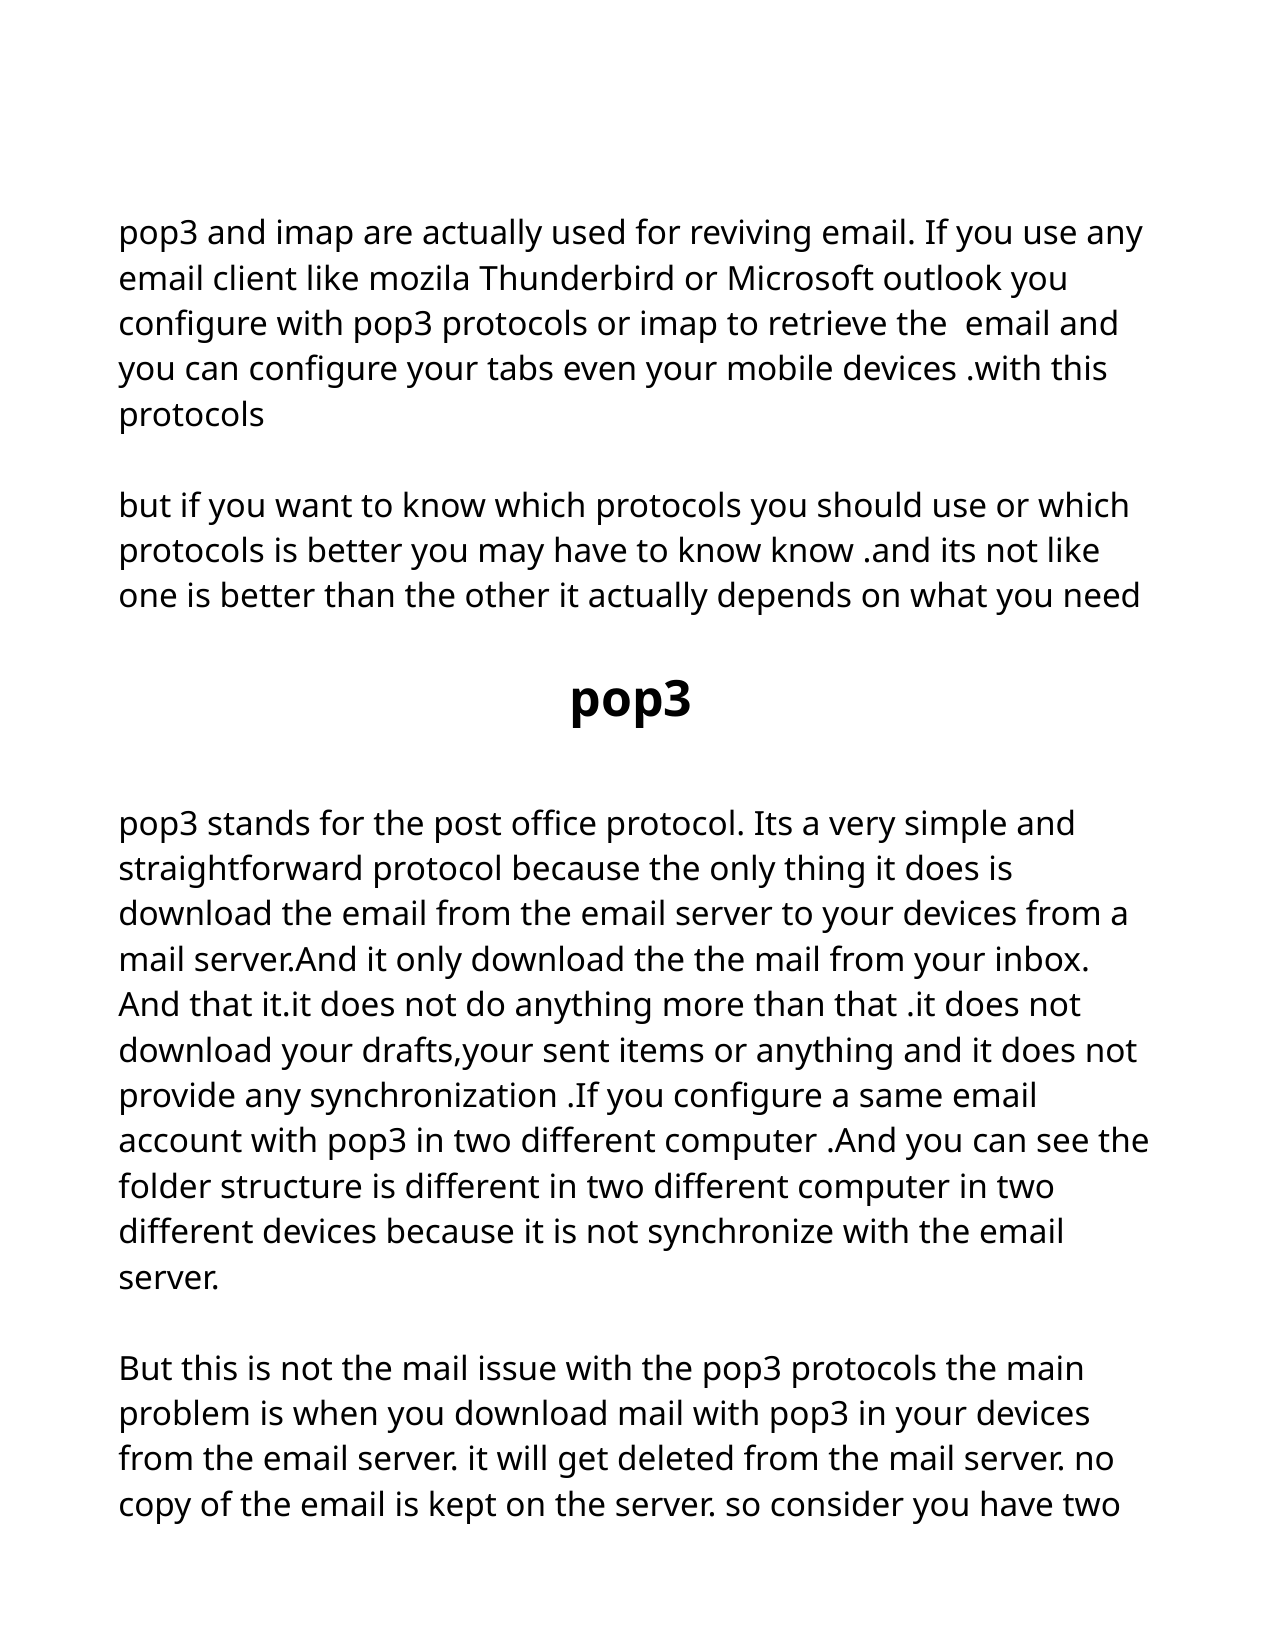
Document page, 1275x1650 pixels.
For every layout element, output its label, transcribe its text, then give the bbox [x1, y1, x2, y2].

text But this is not the mail issue with the pop3 protocols the main problem is when you download mail with pop3 in your devices from the email server. it will get deleted from the mail server. no copy of the email is kept on the server. so consider you have two [118, 1344, 1157, 1526]
text pop3 and imap are actually used for reviving email. If you use any email client like mozila Thunderbird or Microsoft outlook you configure with pop3 protocols or imap to retrieve the email and you can configure your tabs even your mobile devices .with this protocols [118, 209, 1157, 436]
text pop3 [118, 663, 1157, 731]
text but if you want to know which protocols you should use or which protocols is better you may have to know know .and its not like one is better than the other it actually depends on what you need [118, 481, 1157, 618]
text pop3 stands for the post office protocol. Its a very simple and straightforward protocol because the only thing it does is download the email from the email server to your devices from a mail server.And it only download the the mail from your inbox. And that it.it does not do anything more than that .it does not download your drafts,your sent items or anything and it does not provide any synchronization .If you configure a same email account with pop3 in two different computer .And you can see the folder structure is different in two different computer in two different devices because it is not synchronize with the email server. [118, 799, 1157, 1299]
